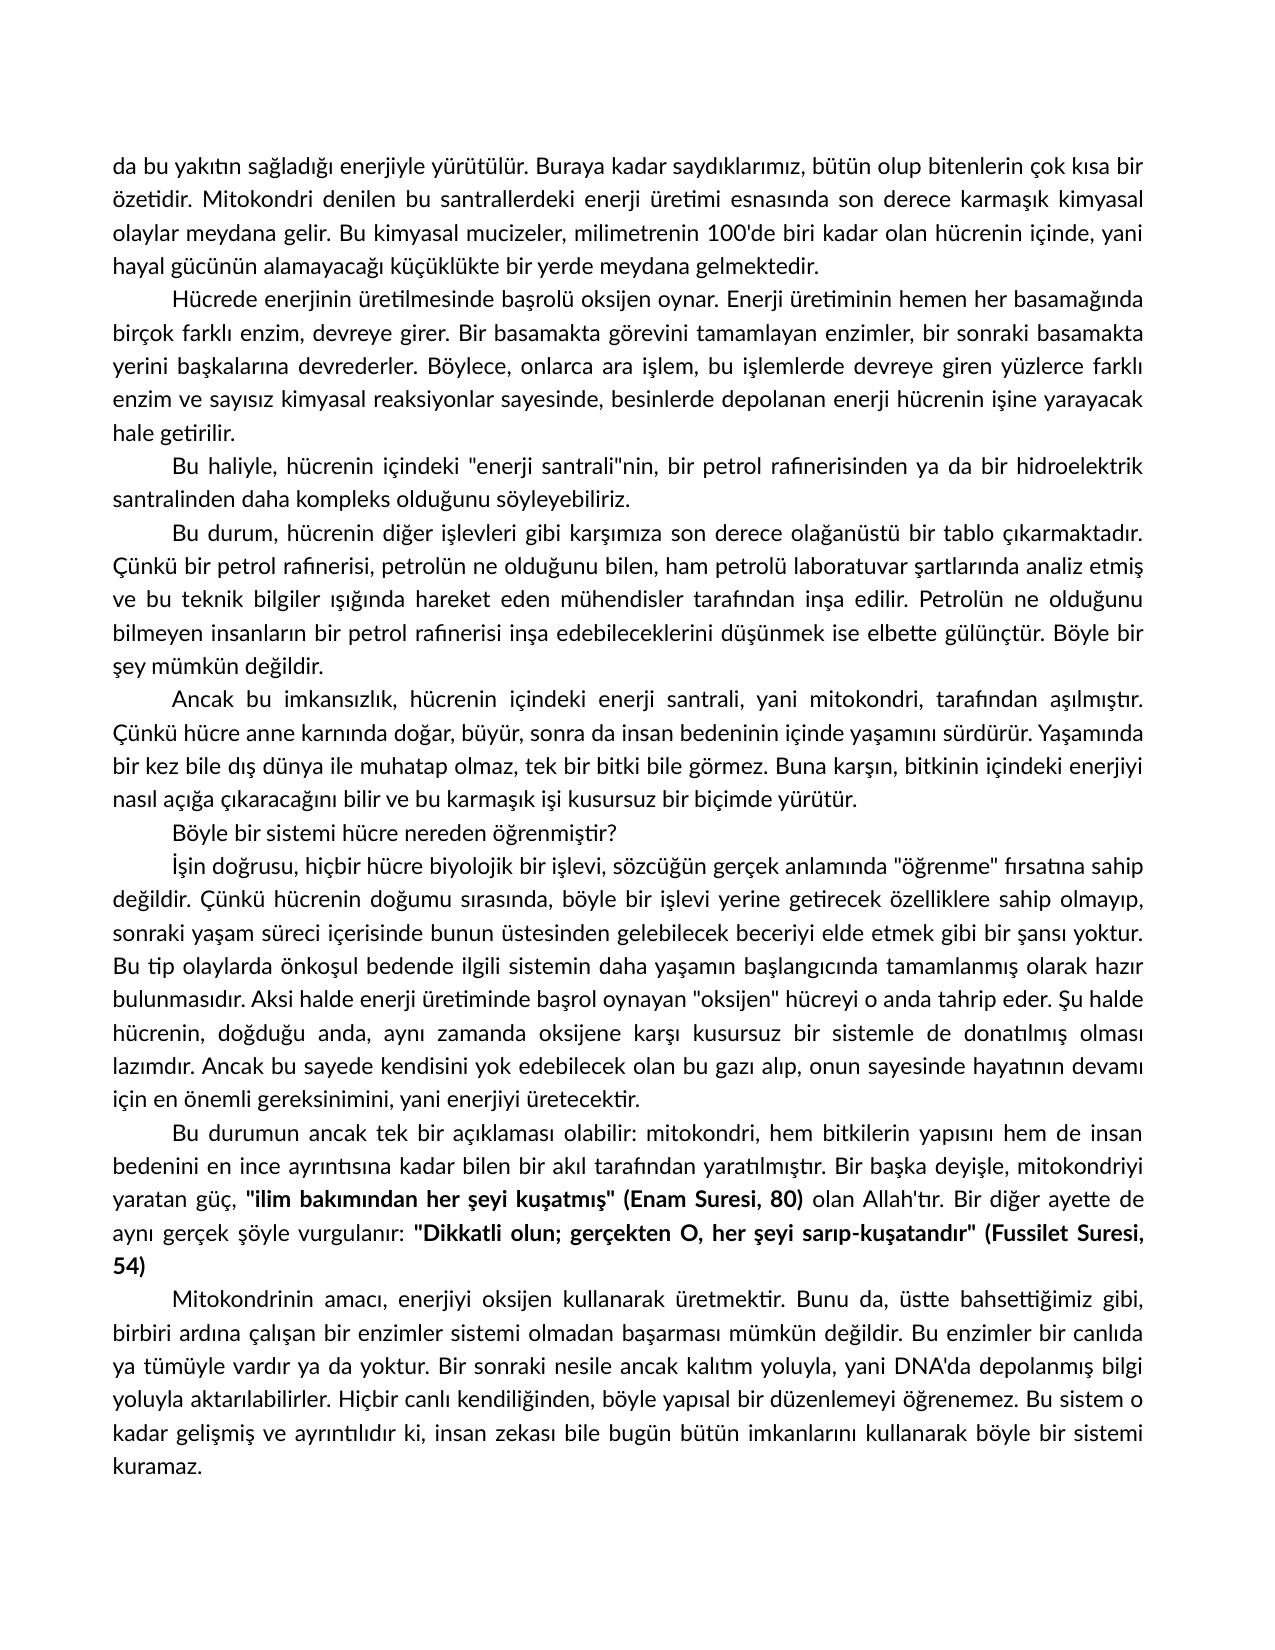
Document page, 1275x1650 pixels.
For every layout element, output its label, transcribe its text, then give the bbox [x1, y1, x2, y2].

text Mitokondrinin amacı, enerjiyi oksijen kullanarak üretmektir. Bunu da, üstte bahsettiğimiz gibi, birbiri ardına çalışan bir enzimler sistemi olmadan başarması mümkün değildir. Bu enzimler bir canlıda ya tümüyle vardır ya da yoktur. Bir sonraki nesile ancak kalıtım yoluyla, yani DNA'da depolanmış bilgi yoluyla aktarılabilirler. Hiçbir canlı kendiliğinden, böyle yapısal bir düzenlemeyi öğrenemez. Bu sistem o kadar gelişmiş ve ayrıntılıdır ki, insan zekası bile bugün bütün imkanlarını kullanarak böyle bir sistemi kuramaz. [112, 1281, 1145, 1481]
text İşin doğrusu, hiçbir hücre biyolojik bir işlevi, sözcüğün gerçek anlamında "öğrenme" fırsatına sahip değildir. Çünkü hücrenin doğumu sırasında, böyle bir işlevi yerine getirecek özelliklere sahip olmayıp, sonraki yaşam süreci içerisinde bunun üstesinden gelebilecek beceriyi elde etmek gibi bir şansı yoktur. Bu tip olaylarda önkoşul bedende ilgili sistemin daha yaşamın başlangıcında tamamlanmış olarak hazır bulunmasıdır. Aksi halde enerji üretiminde başrol oynayan "oksijen" hücreyi o anda tahrip eder. Şu halde hücrenin, doğduğu anda, aynı zamanda oksijene karşı kusursuz bir sistemle de donatılmış olması lazımdır. Ancak bu sayede kendisini yok edebilecek olan bu gazı alıp, onun sayesinde hayatının devamı için en önemli gereksinimini, yani enerjiyi üretecektir. [112, 848, 1145, 1114]
text Bu haliyle, hücrenin içindeki "enerji santrali"nin, bir petrol rafinerisinden ya da bir hidroelektrik santralinden daha kompleks olduğunu söyleyebiliriz. [112, 448, 1145, 514]
text Hücrede enerjinin üretilmesinde başrolü oksijen oynar. Enerji üretiminin hemen her basamağında birçok farklı enzim, devreye girer. Bir basamakta görevini tamamlayan enzimler, bir sonraki basamakta yerini başkalarına devrederler. Böylece, onlarca ara işlem, bu işlemlerde devreye giren yüzlerce farklı enzim ve sayısız kimyasal reaksiyonlar sayesinde, besinlerde depolanan enerji hücrenin işine yarayacak hale getirilir. [112, 281, 1145, 448]
text Böyle bir sistemi hücre nereden öğrenmiştir? [112, 814, 1145, 848]
text Bu durum, hücrenin diğer işlevleri gibi karşımıza son derece olağanüstü bir tablo çıkarmaktadır. Çünkü bir petrol rafinerisi, petrolün ne olduğunu bilen, ham petrolü laboratuvar şartlarında analiz etmiş ve bu teknik bilgiler ışığında hareket eden mühendisler tarafından inşa edilir. Petrolün ne olduğunu bilmeyen insanların bir petrol rafinerisi inşa edebileceklerini düşünmek ise elbette gülünçtür. Böyle bir şey mümkün değildir. [112, 514, 1145, 681]
text da bu yakıtın sağladığı enerjiyle yürütülür. Buraya kadar saydıklarımız, bütün olup bitenlerin çok kısa bir özetidir. Mitokondri denilen bu santrallerdeki enerji üretimi esnasında son derece karmaşık kimyasal olaylar meydana gelir. Bu kimyasal mucizeler, milimetrenin 100'de biri kadar olan hücrenin içinde, yani hayal gücünün alamayacağı küçüklükte bir yerde meydana gelmektedir. [112, 148, 1145, 281]
text Ancak bu imkansızlık, hücrenin içindeki enerji santrali, yani mitokondri, tarafından aşılmıştır. Çünkü hücre anne karnında doğar, büyür, sonra da insan bedeninin içinde yaşamını sürdürür. Yaşamında bir kez bile dış dünya ile muhatap olmaz, tek bir bitki bile görmez. Buna karşın, bitkinin içindeki enerjiyi nasıl açığa çıkaracağını bilir ve bu karmaşık işi kusursuz bir biçimde yürütür. [112, 681, 1145, 814]
text Bu durumun ancak tek bir açıklaması olabilir: mitokondri, hem bitkilerin yapısını hem de insan bedenini en ince ayrıntısına kadar bilen bir akıl tarafından yaratılmıştır. Bir başka deyişle, mitokondriyi yaratan güç, "ilim bakımından her şeyi kuşatmış" (Enam Suresi, 80) olan Allah'tır. Bir diğer ayette de aynı gerçek şöyle vurgulanır: "Dikkatli olun; gerçekten O, her şeyi sarıp-kuşatandır" (Fussilet Suresi, 54) [112, 1114, 1145, 1281]
